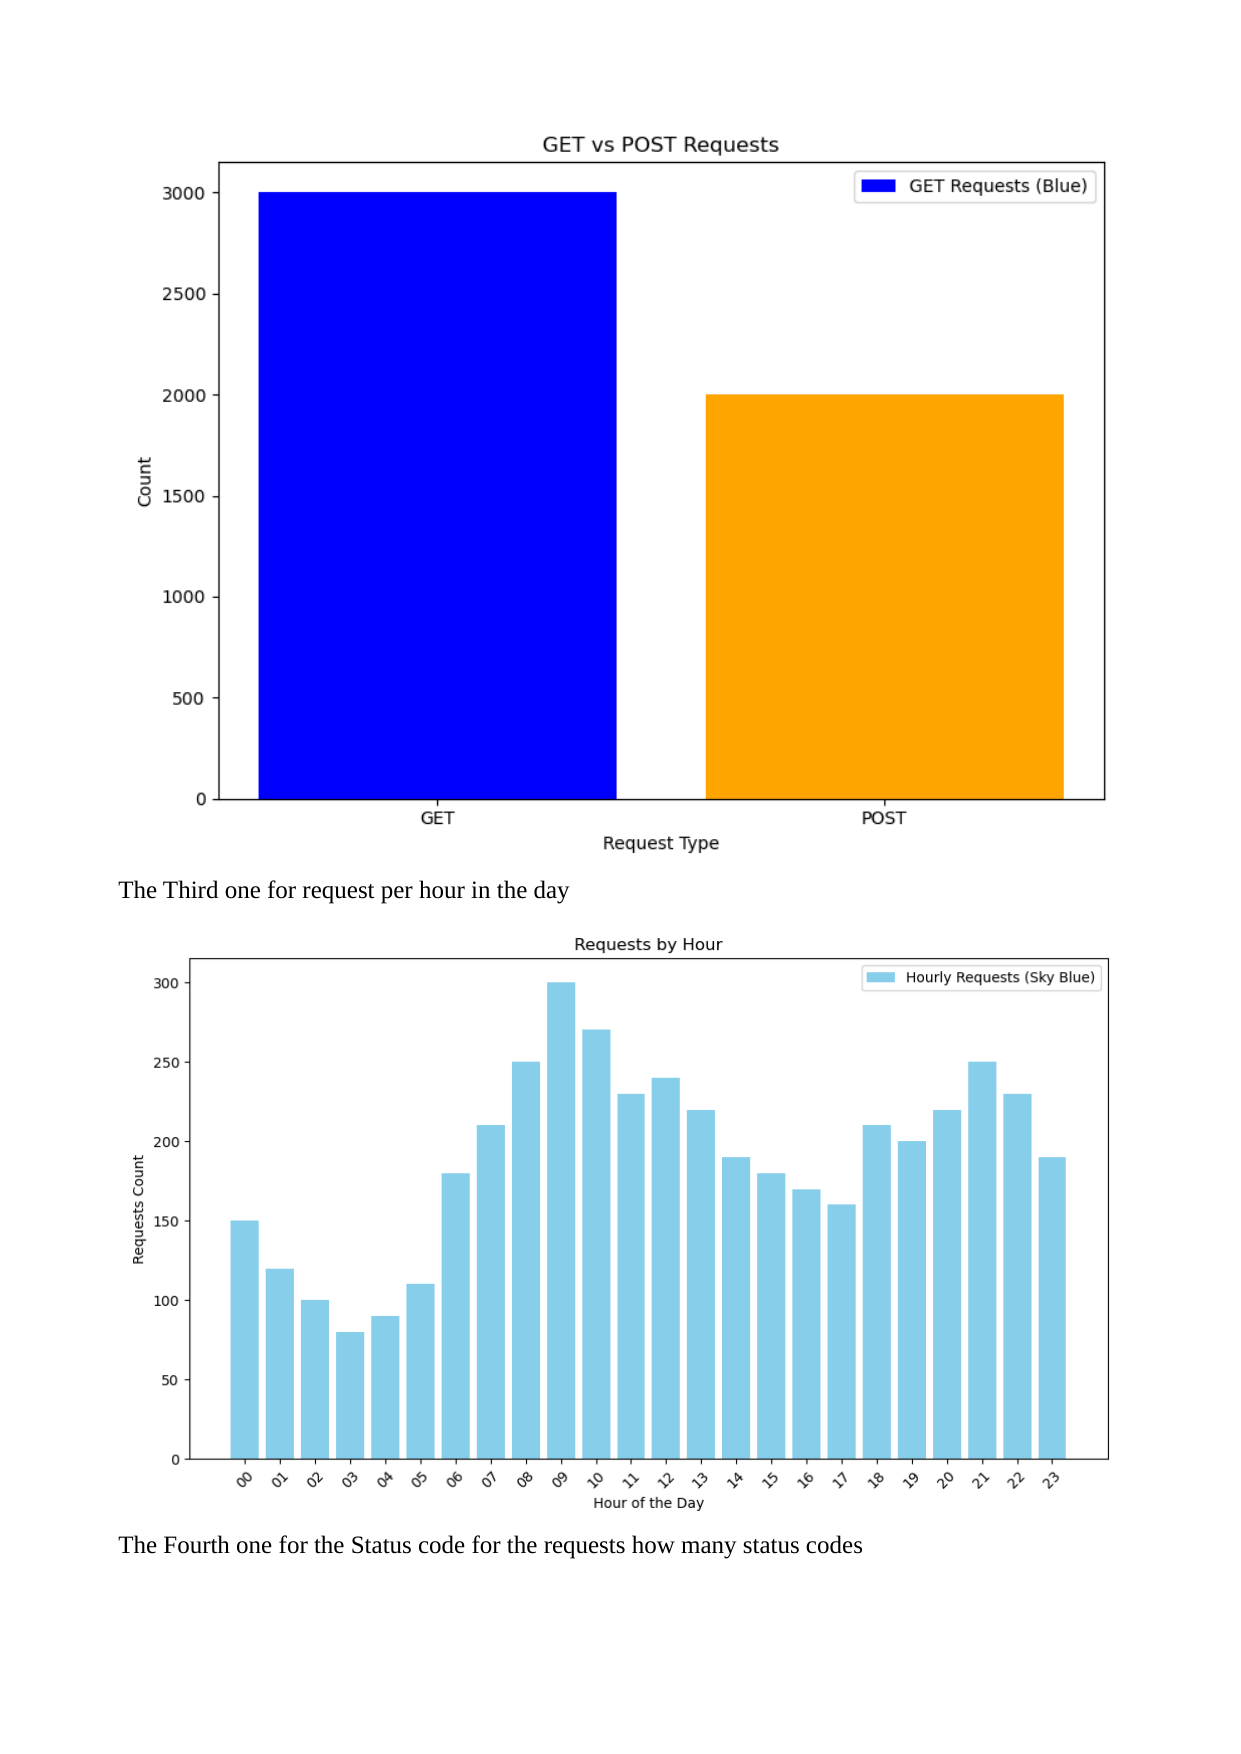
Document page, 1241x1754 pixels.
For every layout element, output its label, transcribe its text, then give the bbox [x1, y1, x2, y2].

picture [118, 923, 1123, 1526]
text The Third one for request per hour in the day [118, 872, 1122, 904]
picture [118, 118, 1123, 872]
text The Fourth one for the Status code for the requests how many status codes [118, 1526, 1122, 1559]
